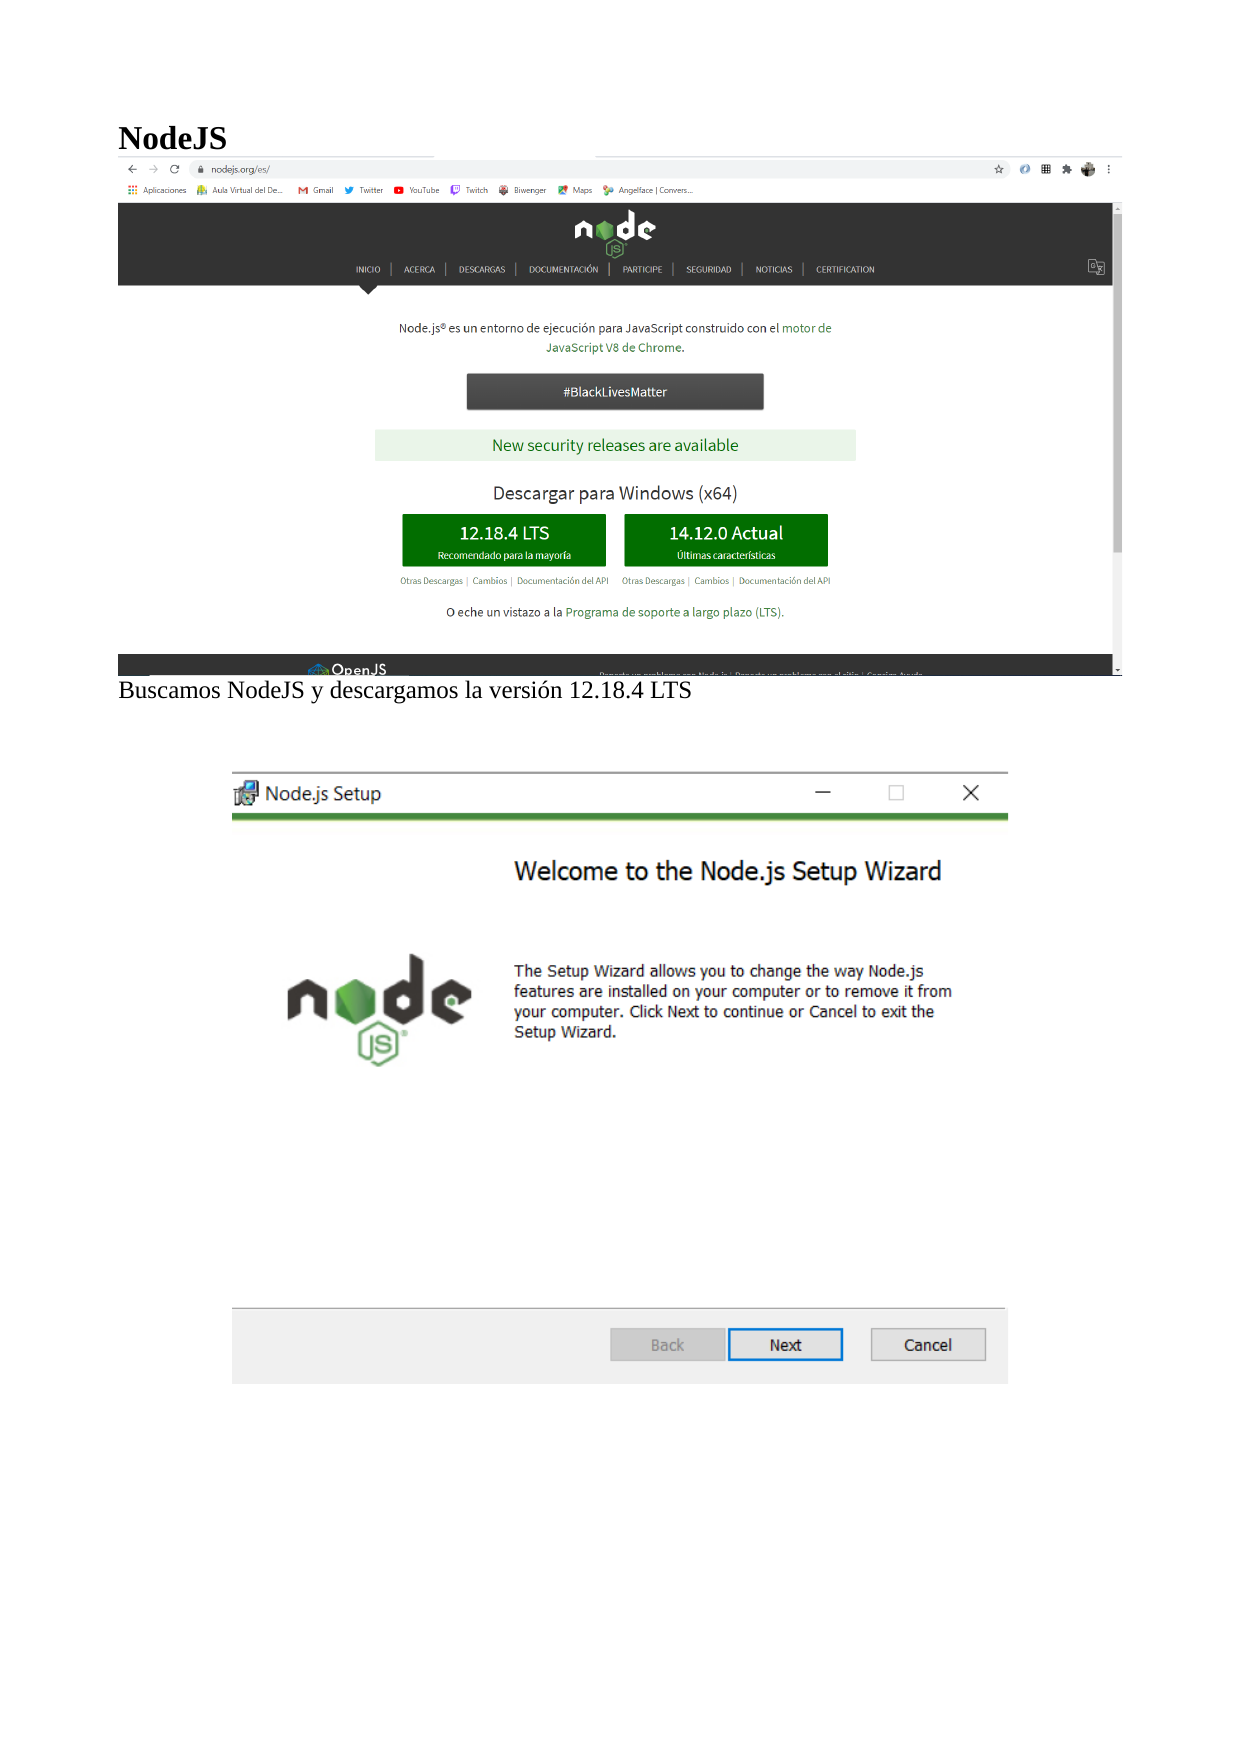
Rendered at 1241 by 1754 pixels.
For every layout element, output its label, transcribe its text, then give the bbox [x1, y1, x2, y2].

text Buscamos NodeJS y descargamos la versión 12.18.4 LTS [118, 676, 1122, 704]
picture [232, 771, 1009, 1384]
text NodeJS [118, 118, 1122, 156]
picture [118, 156, 1123, 676]
